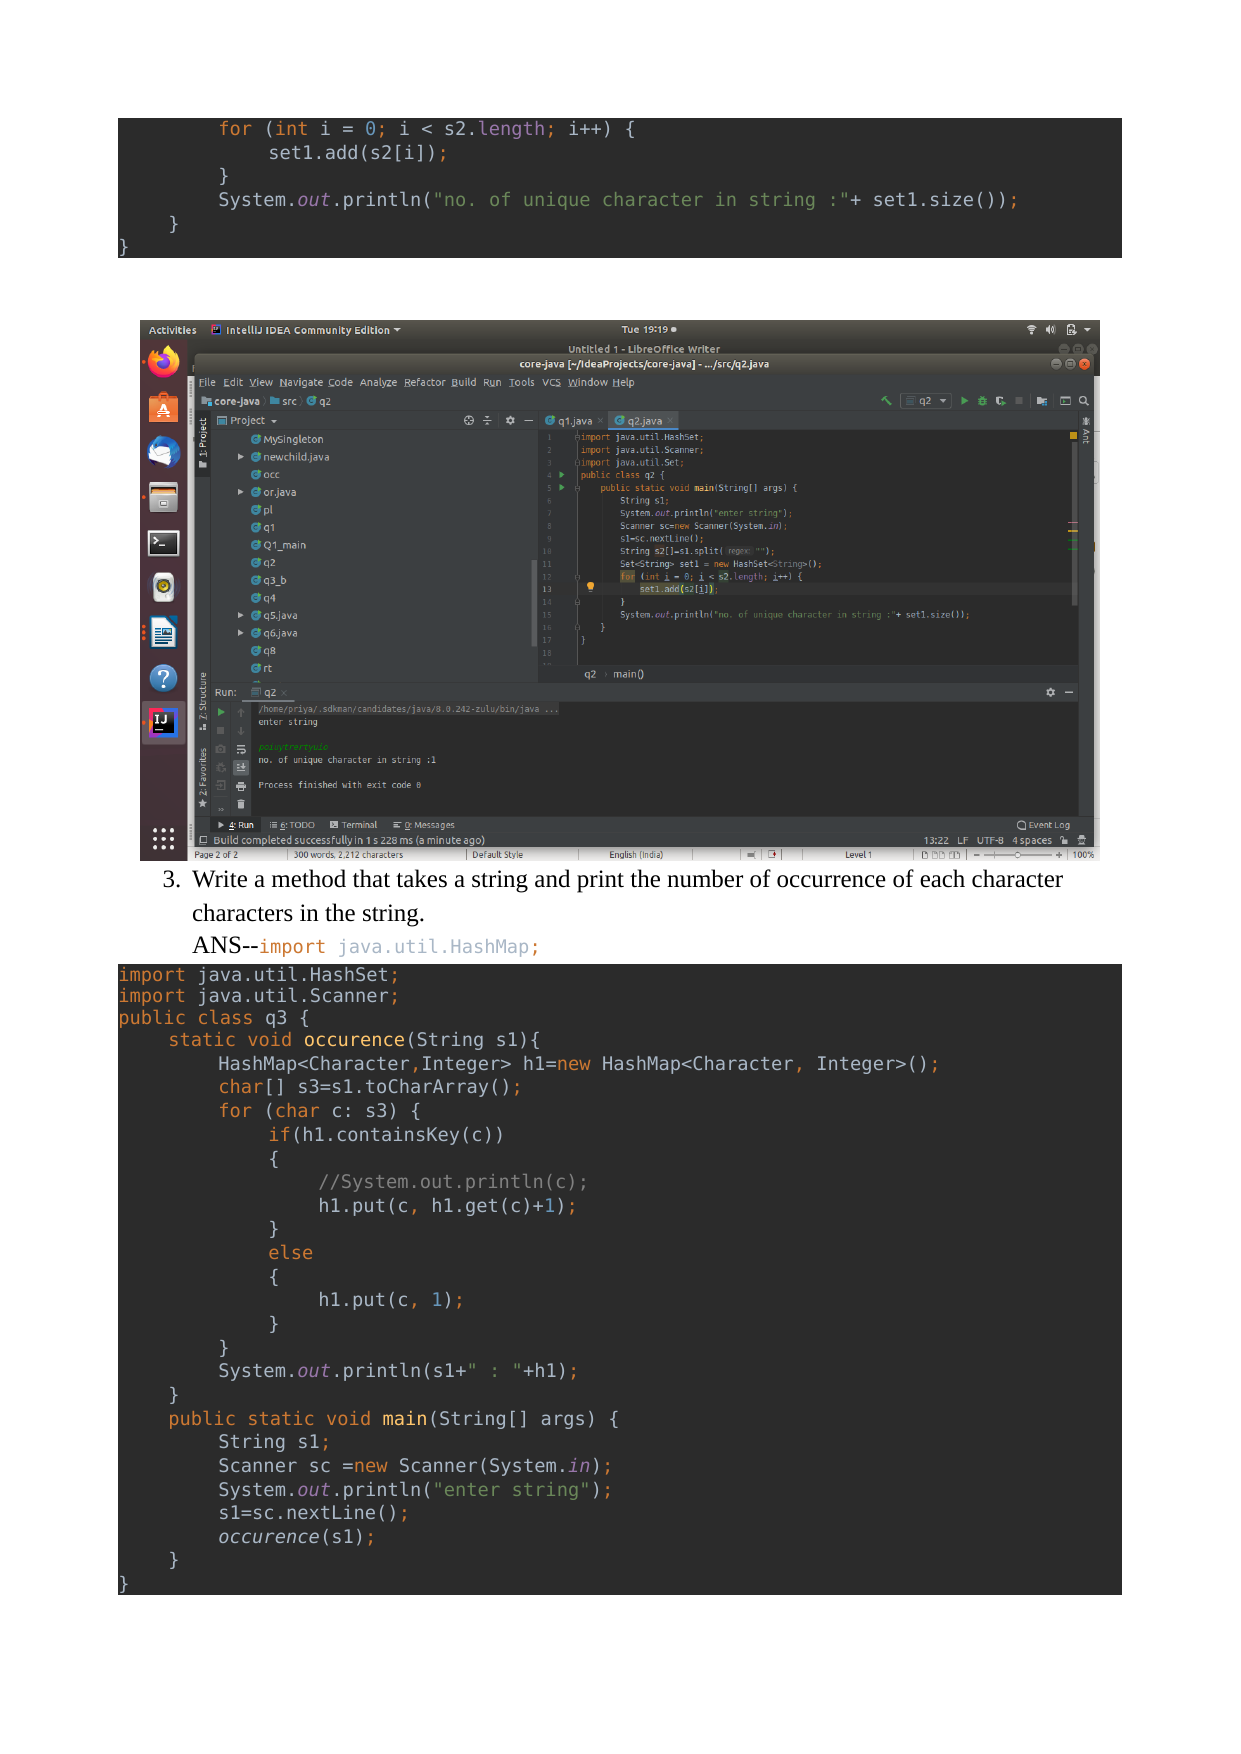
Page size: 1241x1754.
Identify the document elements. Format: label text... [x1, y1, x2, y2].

picture [140, 320, 1100, 861]
text } [118, 1337, 1122, 1360]
text h1.put(c, h1.get(c)+1); [118, 1195, 1122, 1218]
text } [118, 213, 1122, 236]
text System.out.println("enter string"); [118, 1478, 1122, 1502]
text { [118, 1147, 1122, 1171]
text Scanner sc =new Scanner(System.in); [118, 1455, 1122, 1478]
text if(h1.containsKey(c)) [118, 1124, 1122, 1147]
text } [118, 1313, 1122, 1337]
text } [118, 1218, 1122, 1242]
text static void occurence(String s1){ [118, 1029, 1122, 1053]
text for (char c: s3) { [118, 1100, 1122, 1124]
text char[] s3=s1.toCharArray(); [118, 1077, 1122, 1100]
text import java.util.HashSet; [118, 964, 1122, 986]
text set1.add(s2[i]); [118, 142, 1122, 165]
text public class q3 { [118, 1007, 1122, 1029]
text } [118, 165, 1122, 189]
text } [118, 1549, 1122, 1573]
text h1.put(c, 1); [118, 1289, 1122, 1313]
text import java.util.Scanner; [118, 986, 1122, 1007]
text } [118, 1573, 1122, 1595]
text else [118, 1242, 1122, 1266]
text public static void main(String[] args) { [118, 1408, 1122, 1431]
text } [118, 236, 1122, 258]
text for (int i = 0; i < s2.length; i++) { [118, 118, 1122, 142]
text { [118, 1266, 1122, 1289]
text occurence(s1); [118, 1526, 1122, 1549]
text System.out.println("no. of unique character in string :"+ set1.size()); [118, 189, 1122, 213]
text //System.out.println(c); [118, 1171, 1122, 1195]
text String s1; [118, 1431, 1122, 1455]
list Write a method that takes a string and print the number of occurrence of each character characters in the string. [162, 321, 1122, 926]
text } [118, 1384, 1122, 1408]
text HashMap<Character,Integer> h1=new HashMap<Character, Integer>(); [118, 1053, 1122, 1077]
text s1=sc.nextLine(); [118, 1502, 1122, 1526]
text System.out.println(s1+" : "+h1); [118, 1360, 1122, 1384]
list ANS--import java.util.HashMap; [162, 931, 1122, 959]
